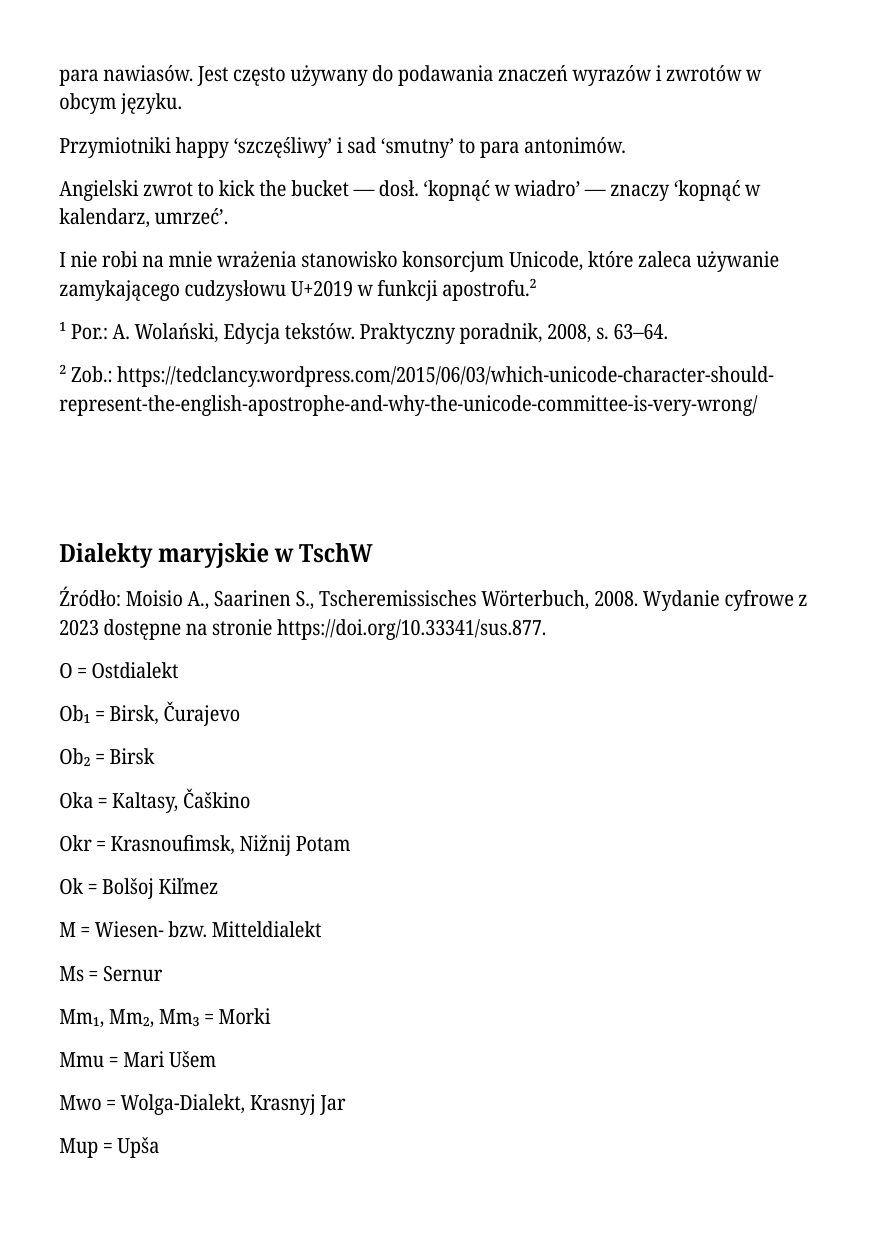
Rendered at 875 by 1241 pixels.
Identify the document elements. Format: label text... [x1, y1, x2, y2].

text O = Ostdialekt [59, 656, 815, 684]
text Ob₂ = Birsk [59, 742, 815, 771]
text Mmu = Mari Ušem [59, 1045, 815, 1073]
text para nawiasów. Jest często używany do podawania znaczeń wyrazów i zwrotów w obcym języku. [59, 59, 815, 116]
text Mm₁, Mm₂, Mm₃ = Morki [59, 1002, 815, 1030]
text ² Zob.: https://tedclancy.wordpress.com/2015/06/03/which-unicode-character-should-represent-the-english-apostrophe-and-why-the-unicode-committee-is-very-wrong/ [59, 361, 815, 417]
text Ok = Bolšoj Kiľmez [59, 872, 815, 901]
text Przymiotniki happy ‘szczęśliwy’ i sad ‘smutny’ to para antonimów. [59, 131, 815, 159]
text Angielski zwrot to kick the bucket — dosł. ‘kopnąć w wiadro’ — znaczy ‘kopnąć w kalendarz, umrzeć’. [59, 174, 815, 231]
text Źródło: Moisio A., Saarinen S., Tscheremissisches Wörterbuch, 2008. Wydanie cyfrowe z 2023 dostępne na stronie https://doi.org/10.33341/sus.877. [59, 584, 815, 641]
text Mup = Upša [59, 1132, 815, 1160]
text Okr = Krasnoufimsk, Nižnij Potam [59, 829, 815, 857]
text I nie robi na mnie wrażenia stanowisko konsorcjum Unicode, które zaleca używanie zamykającego cudzysłowu U+2019 w funkcji apostrofu.² [59, 246, 815, 302]
text Ms = Sernur [59, 959, 815, 987]
text Oka = Kaltasy, Čaškino [59, 786, 815, 814]
text M = Wiesen- bzw. Mitteldialekt [59, 915, 815, 944]
subtitle Dialekty maryjskie w TschW [59, 536, 815, 569]
text ¹ Por.: A. Wolański, Edycja tekstów. Praktyczny poradnik, 2008, s. 63–64. [59, 317, 815, 346]
text Mwo = Wolga-Dialekt, Krasnyj Jar [59, 1088, 815, 1117]
text Ob₁ = Birsk, Čurajevo [59, 699, 815, 728]
